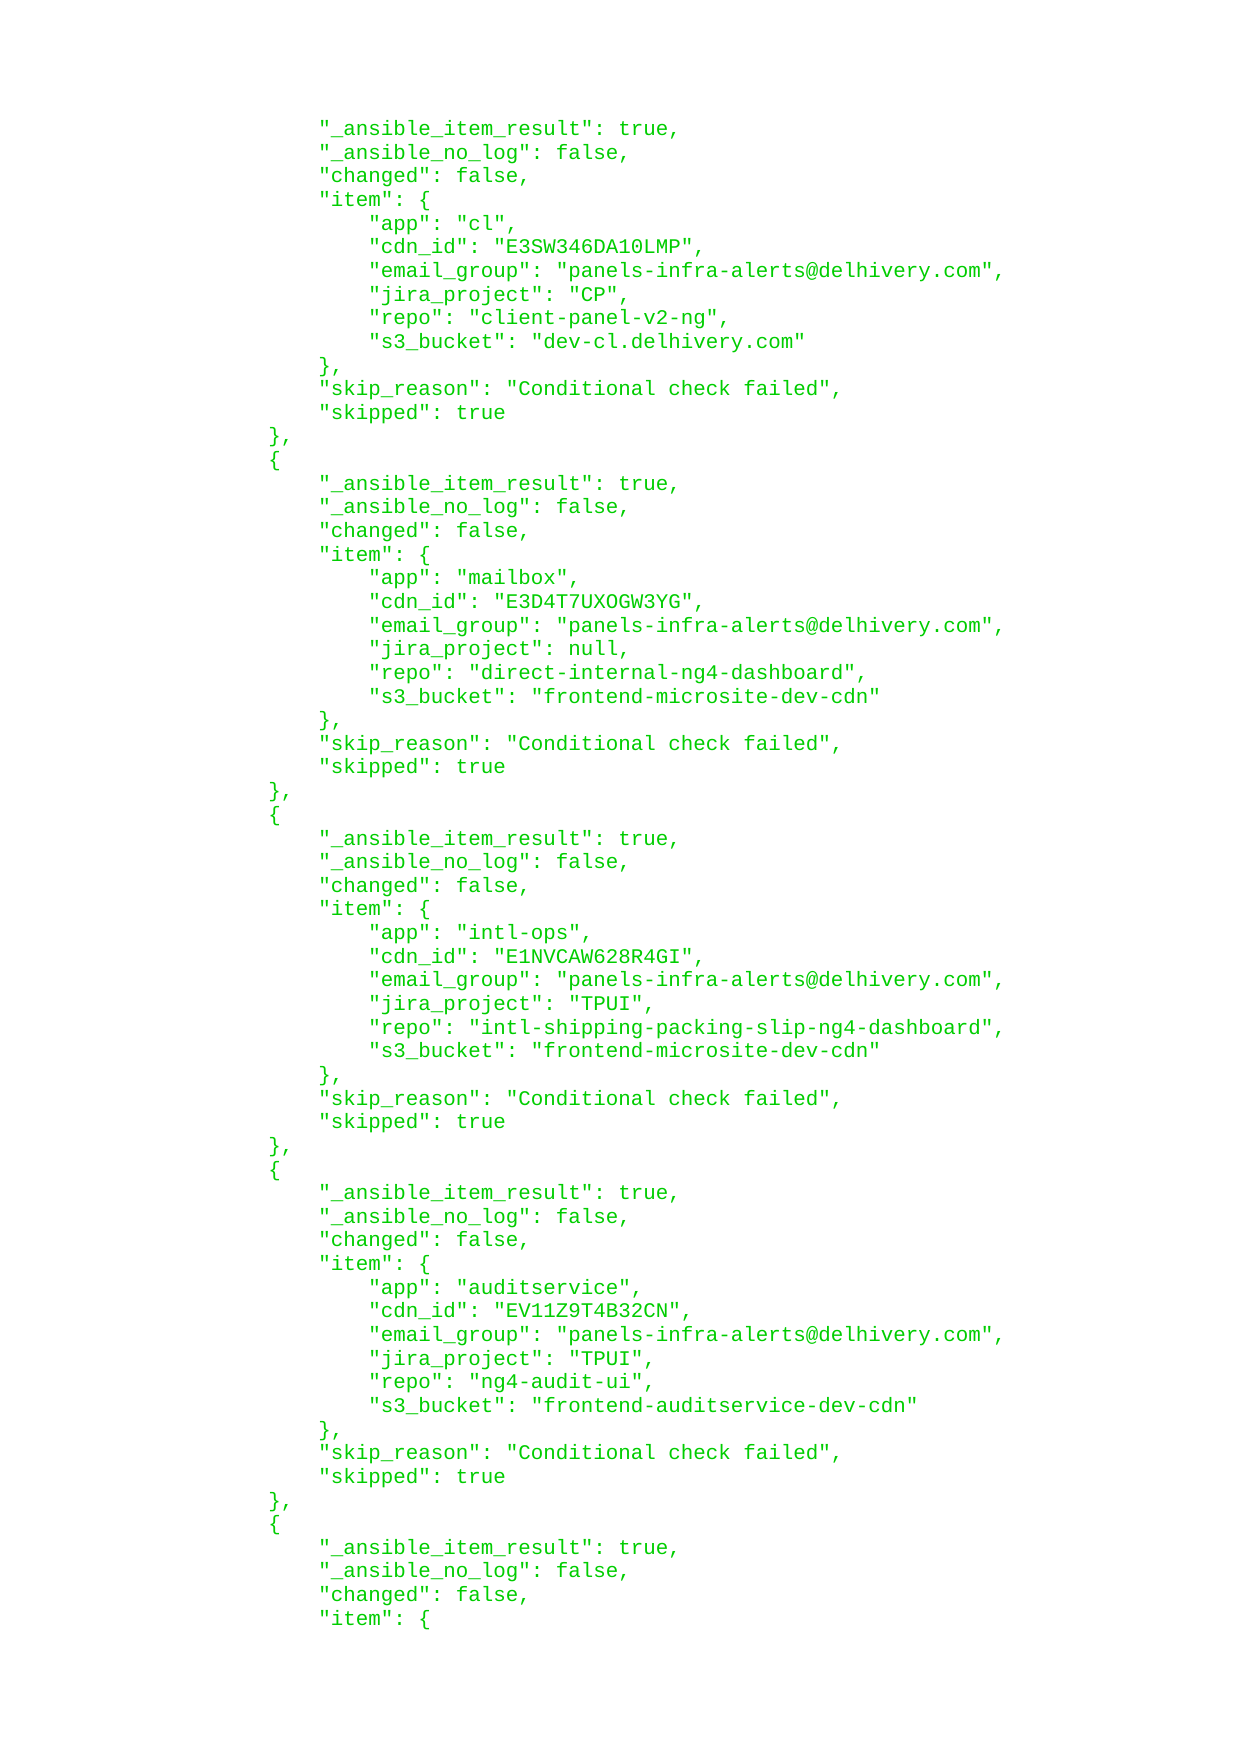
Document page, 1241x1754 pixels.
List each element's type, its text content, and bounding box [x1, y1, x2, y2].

text "s3_bucket": "frontend-auditservice-dev-cdn" [118, 1395, 1122, 1419]
text "_ansible_no_log": false, [118, 1206, 1122, 1229]
text "item": { [118, 1253, 1122, 1277]
text "app": "cl", [118, 213, 1122, 236]
text "_ansible_item_result": true, [118, 1537, 1122, 1561]
text }, [118, 709, 1122, 733]
text }, [118, 1419, 1122, 1442]
text }, [118, 1135, 1122, 1158]
text { [118, 804, 1122, 827]
text "s3_bucket": "frontend-microsite-dev-cdn" [118, 686, 1122, 709]
text "s3_bucket": "dev-cl.delhivery.com" [118, 331, 1122, 354]
text "jira_project": "CP", [118, 284, 1122, 307]
text "s3_bucket": "frontend-microsite-dev-cdn" [118, 1040, 1122, 1064]
text "email_group": "panels-infra-alerts@delhivery.com", [118, 969, 1122, 993]
text "changed": false, [118, 875, 1122, 898]
text "_ansible_item_result": true, [118, 473, 1122, 496]
text }, [118, 1489, 1122, 1513]
text "changed": false, [118, 1584, 1122, 1608]
text }, [118, 1064, 1122, 1088]
text "email_group": "panels-infra-alerts@delhivery.com", [118, 1324, 1122, 1348]
text "jira_project": "TPUI", [118, 1348, 1122, 1371]
text "skip_reason": "Conditional check failed", [118, 1088, 1122, 1111]
text "_ansible_no_log": false, [118, 142, 1122, 165]
text "_ansible_item_result": true, [118, 118, 1122, 142]
text "app": "mailbox", [118, 567, 1122, 591]
text "skipped": true [118, 757, 1122, 780]
text "skipped": true [118, 1466, 1122, 1489]
text "skip_reason": "Conditional check failed", [118, 378, 1122, 402]
text "skipped": true [118, 402, 1122, 426]
text "_ansible_item_result": true, [118, 827, 1122, 851]
text "jira_project": "TPUI", [118, 993, 1122, 1017]
text "jira_project": null, [118, 638, 1122, 662]
text { [118, 1158, 1122, 1182]
text "cdn_id": "E3D4T7UXOGW3YG", [118, 591, 1122, 615]
text }, [118, 780, 1122, 804]
text "app": "auditservice", [118, 1277, 1122, 1300]
text "_ansible_item_result": true, [118, 1182, 1122, 1206]
text { [118, 1513, 1122, 1537]
text "changed": false, [118, 1229, 1122, 1253]
text "cdn_id": "E3SW346DA10LMP", [118, 236, 1122, 260]
text "app": "intl-ops", [118, 922, 1122, 946]
text "repo": "intl-shipping-packing-slip-ng4-dashboard", [118, 1017, 1122, 1040]
text "changed": false, [118, 165, 1122, 189]
text "_ansible_no_log": false, [118, 496, 1122, 520]
text }, [118, 426, 1122, 449]
text "email_group": "panels-infra-alerts@delhivery.com", [118, 615, 1122, 638]
text "item": { [118, 189, 1122, 213]
text "_ansible_no_log": false, [118, 851, 1122, 875]
text "skipped": true [118, 1111, 1122, 1135]
text "changed": false, [118, 520, 1122, 544]
text "_ansible_no_log": false, [118, 1561, 1122, 1584]
text "skip_reason": "Conditional check failed", [118, 1442, 1122, 1466]
text { [118, 449, 1122, 473]
text "email_group": "panels-infra-alerts@delhivery.com", [118, 260, 1122, 284]
text "item": { [118, 898, 1122, 922]
text "skip_reason": "Conditional check failed", [118, 733, 1122, 757]
text "cdn_id": "EV11Z9T4B32CN", [118, 1300, 1122, 1324]
text "item": { [118, 1608, 1122, 1631]
text "repo": "client-panel-v2-ng", [118, 307, 1122, 331]
text "item": { [118, 544, 1122, 567]
text "repo": "direct-internal-ng4-dashboard", [118, 662, 1122, 686]
text "cdn_id": "E1NVCAW628R4GI", [118, 946, 1122, 969]
text }, [118, 354, 1122, 378]
text "repo": "ng4-audit-ui", [118, 1371, 1122, 1395]
